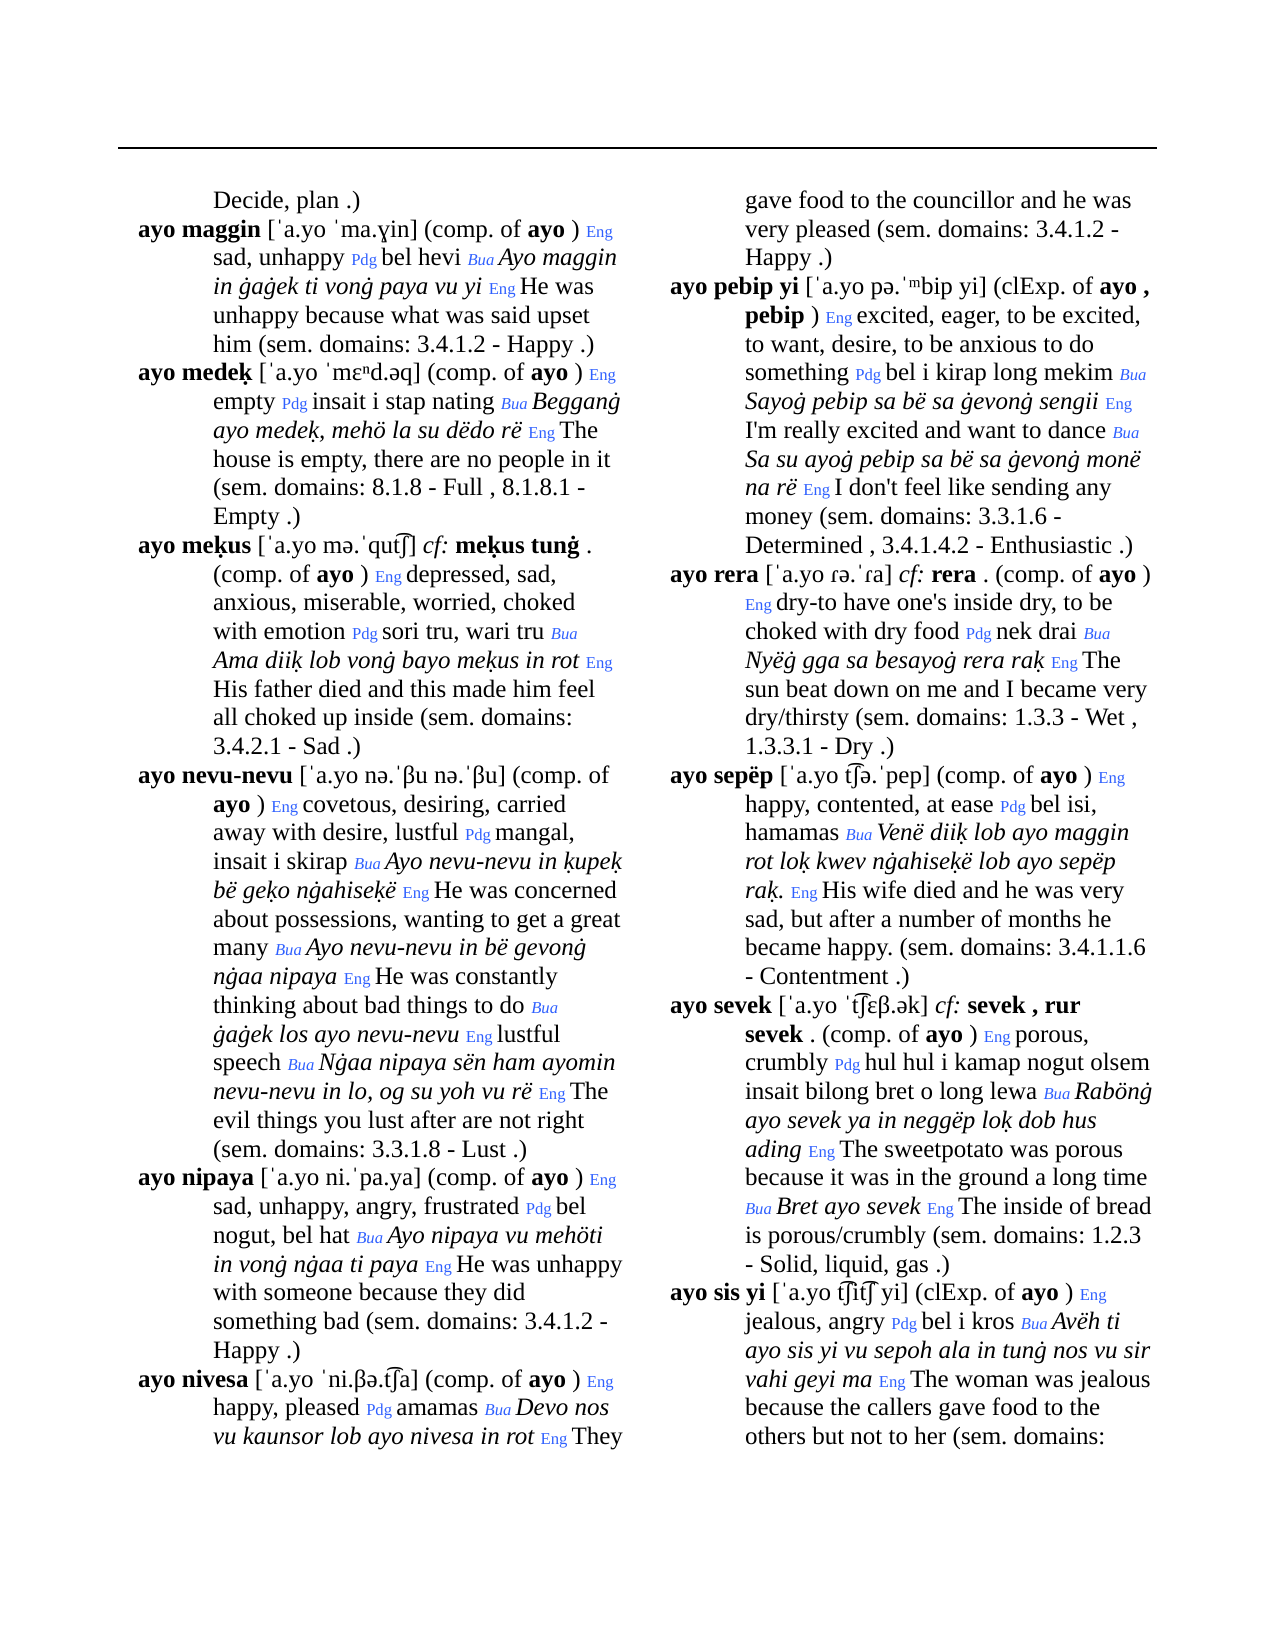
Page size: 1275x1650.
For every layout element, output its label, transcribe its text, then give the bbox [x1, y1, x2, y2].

text ayo nipaya [ˈa.yo ni.ˈpa.ya] (comp. of ayo ) Eng sad, unhappy, angry, frustrated Pdg bel nogut, bel hat Bua Ayo nipaya vu mehöti in vonġ nġaa ti paya Eng He was unhappy with someone because they did something bad (sem. domains: 3.4.1.2 - Happy .) [119, 1159, 624, 1361]
text ayo sepëp [ˈa.yo t͡ʃə.ˈpep] (comp. of ayo ) Eng happy, contented, at ease Pdg bel isi, hamamas Bua Venë diiḳ lob ayo maggin rot loḳ kwev nġahiseḳë lob ayo sepëp raḳ. Eng His wife died and he was very sad, but after a number of months he became happy. (sem. domains: 3.4.1.1.6 - Contentment .) [651, 757, 1156, 987]
text ayo nivesa [ˈa.yo ˈni.βə.t͡ʃa] (comp. of ayo ) Eng happy, pleased Pdg amamas Bua Devo nos vu kaunsor lob ayo nivesa in rot Eng They [119, 1361, 624, 1454]
text gave food to the councillor and he was very pleased (sem. domains: 3.4.1.2 - Happy .) [651, 183, 1156, 268]
text ayo rera [ˈa.yo ɾə.ˈɾa] cf: rera . (comp. of ayo ) Eng dry-to have one's inside dry, to be choked with dry food Pdg nek drai Bua Nyëġ gga sa besayoġ rera raḳ Eng The sun beat down on me and I became very dry/thirsty (sem. domains: 1.3.3 - Wet , 1.3.3.1 - Dry .) [651, 556, 1156, 757]
text ayo pebip yi [ˈa.yo pə.ˈᵐbip yi] (clExp. of ayo , pebip ) Eng excited, eager, to be excited, to want, desire, to be anxious to do something Pdg bel i kirap long mekim Bua Sayoġ pebip sa bë sa ġevonġ sengii Eng I'm really excited and want to dance Bua Sa su ayoġ pebip sa bë sa ġevonġ monë na rë Eng I don't feel like sending any money (sem. domains: 3.3.1.6 - Determined , 3.4.1.4.2 - Enthusiastic .) [651, 268, 1156, 556]
text - Decide, plan .) [119, 183, 624, 211]
text ayo maggin [ˈa.yo ˈma.ɣin] (comp. of ayo ) Eng sad, unhappy Pdg bel hevi Bua Ayo maggin in ġaġek ti vonġ paya vu yi Eng He was unhappy because what was said upset him (sem. domains: 3.4.1.2 - Happy .) [119, 211, 624, 354]
text ayo nevu-nevu [ˈa.yo nə.ˈβu nə.ˈβu] (comp. of ayo ) Eng covetous, desiring, carried away with desire, lustful Pdg mangal, insait i skirap Bua Ayo nevu-nevu in ḳupeḳ bë geḳo nġahiseḳë Eng He was concerned about possessions, wanting to get a great many Bua Ayo nevu-nevu in bë gevonġ nġaa nipaya Eng He was constantly thinking about bad things to do Bua ġaġek los ayo nevu-nevu Eng lustful speech Bua Nġaa nipaya sën ham ayomin nevu-nevu in lo, og su yoh vu rë Eng The evil things you lust after are not right (sem. domains: 3.3.1.8 - Lust .) [119, 757, 624, 1159]
text ayo medeḳ [ˈa.yo ˈmɛⁿd.əq] (comp. of ayo ) Eng empty Pdg insait i stap nating Bua Begganġ ayo medeḳ, mehö la su dëdo rë Eng The house is empty, there are no people in it (sem. domains: 8.1.8 - Full , 8.1.8.1 - Empty .) [119, 354, 624, 527]
text ayo sevek [ˈa.yo ˈt͡ʃɛβ.ək] cf: sevek , rur sevek . (comp. of ayo ) Eng porous, crumbly Pdg hul hul i kamap nogut olsem insait bilong bret o long lewa Bua Rabönġ ayo sevek ya in neggëp loḳ dob hus ading Eng The sweetpotato was porous because it was in the ground a long time Bua Bret ayo sevek Eng The inside of bread is porous/crumbly (sem. domains: 1.2.3 - Solid, liquid, gas .) [651, 987, 1156, 1274]
text ayo meḳus [ˈa.yo mə.ˈqut͡ʃ] cf: meḳus tunġ . (comp. of ayo ) Eng depressed, sad, anxious, miserable, worried, choked with emotion Pdg sori tru, wari tru Bua Ama diiḳ lob vonġ bayo meḳus in rot Eng His father died and this made him feel all choked up inside (sem. domains: 3.4.2.1 - Sad .) [119, 527, 624, 757]
text ayo sis yi [ˈa.yo t͡ʃit͡ʃ yi] (clExp. of ayo ) Eng jealous, angry Pdg bel i kros Bua Avëh ti ayo sis yi vu sepoh ala in tunġ nos vu sir vahi geyi ma Eng The woman was jealous because the callers gave food to the others but not to her (sem. domains: [651, 1274, 1156, 1454]
